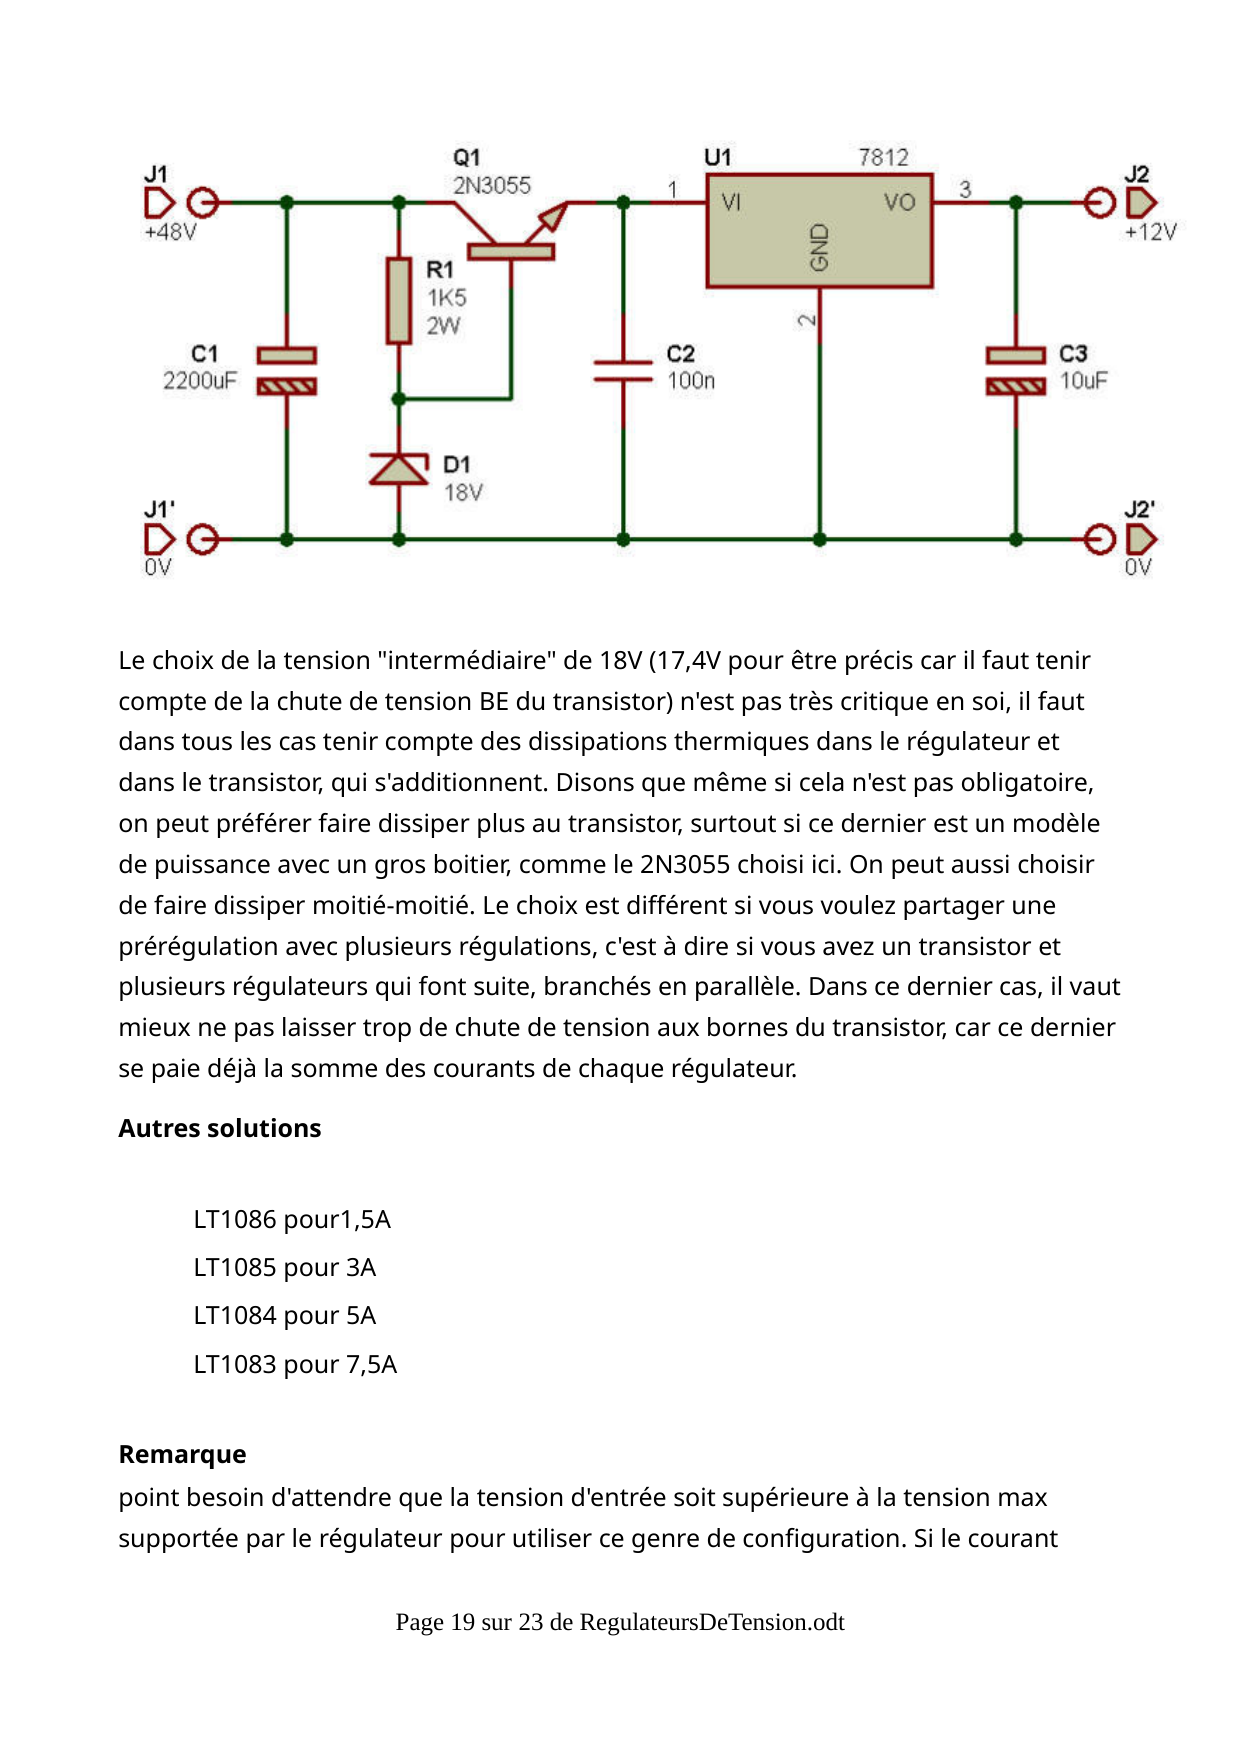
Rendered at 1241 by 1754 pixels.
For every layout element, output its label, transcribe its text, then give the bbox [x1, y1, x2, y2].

text point besoin d'attendre que la tension d'entrée soit supérieure à la tension max supportée par le régulateur pour utiliser ce genre de configuration. Si le courant [118, 1480, 1122, 1555]
picture [118, 118, 1212, 595]
text LT1084 pour 5A [118, 1298, 1122, 1332]
text LT1086 pour1,5A [118, 1201, 1122, 1235]
text Remarque [118, 1437, 1122, 1471]
text Le choix de la tension "intermédiaire" de 18V (17,4V pour être précis car il faut tenir compte de la chute de tension BE du transistor) n'est pas très critique en soi, il faut dans tous les cas tenir compte des dissipations thermiques dans le régulateur et dans le transistor, qui s'additionnent. Disons que même si cela n'est pas obligatoire, on peut préférer faire dissiper plus au transistor, surtout si ce dernier est un modèle de puissance avec un gros boitier, comme le 2N3055 choisi ici. On peut aussi choisir de faire dissiper moitié-moitié. Le choix est différent si vous voulez partager une prérégulation avec plusieurs régulations, c'est à dire si vous avez un transistor et plusieurs régulateurs qui font suite, branchés en parallèle. Dans ce dernier cas, il vaut mieux ne pas laisser trop de chute de tension aux bornes du transistor, car ce dernier se paie déjà la somme des courants de chaque régulateur. [118, 595, 1122, 1085]
text LT1085 pour 3A [118, 1250, 1122, 1284]
text LT1083 pour 7,5A [118, 1346, 1122, 1380]
text Autres solutions [118, 1111, 1122, 1145]
